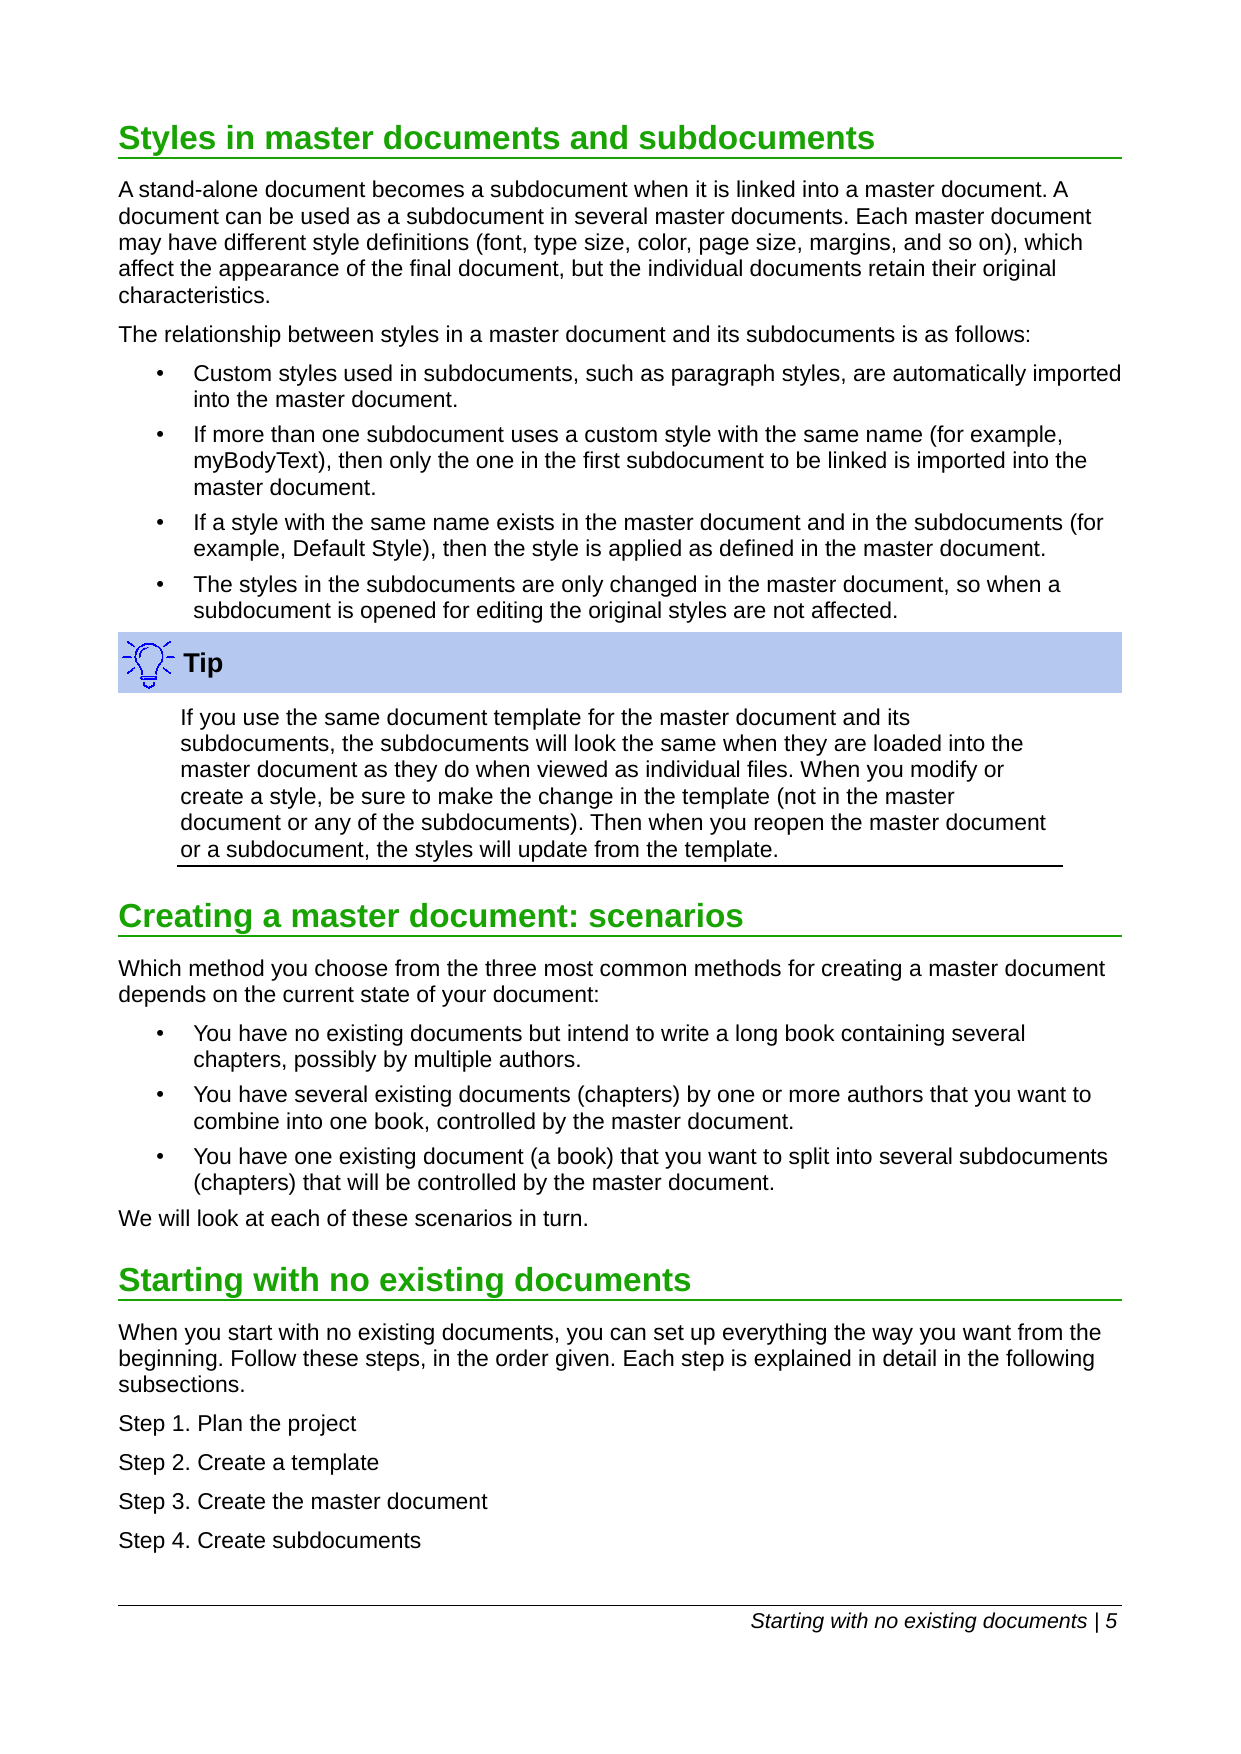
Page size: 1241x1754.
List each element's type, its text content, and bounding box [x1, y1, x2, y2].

text If you use the same document template for the master document and its subdocuments, the subdocuments will look the same when they are loaded into the master document as they do when viewed as individual files. When you modify or create a style, be sure to make the change in the template (not in the master document or any of the subdocuments). Then when you reopen the master document or a subdocument, the styles will update from the template. [177, 701, 1063, 865]
list You have no existing documents but intend to write a long book containing several chapters, possibly by multiple authors. [156, 1020, 1122, 1073]
picture [119, 633, 179, 693]
text Step 3. Create the master document [118, 1488, 1122, 1514]
list Custom styles used in subdocuments, such as paragraph styles, are automatically imported into the master document. [156, 359, 1122, 412]
text Step 1. Plan the project [118, 1410, 1122, 1437]
subtitle Tip [118, 632, 1122, 693]
list If a style with the same name exists in the master document and in the subdocuments (for example, Default Style), then the style is applied as defined in the master document. [156, 509, 1122, 562]
subtitle Styles in master documents and subdocuments [118, 118, 1122, 157]
text Step 2. Create a template [118, 1449, 1122, 1475]
text A stand-alone document becomes a subdocument when it is linked into a master document. A document can be used as a subdocument in several master documents. Each master document may have different style definitions (font, type size, color, page size, margins, and so on), which affect the appearance of the final document, but the individual documents retain their original characteristics. [118, 176, 1122, 308]
text Step 4. Create subdocuments [118, 1527, 1122, 1553]
list You have one existing document (a book) that you want to split into several subdocuments (chapters) that will be controlled by the master document. [156, 1143, 1122, 1196]
list You have several existing documents (chapters) by one or more authors that you want to combine into one book, controlled by the master document. [156, 1081, 1122, 1134]
list Which method you choose from the three most common methods for creating a master document depends on the current state of your document: [118, 955, 1122, 1007]
subtitle Starting with no existing documents [118, 1260, 1122, 1299]
text We will look at each of these scenarios in turn. [118, 1204, 1122, 1231]
list The relationship between styles in a master document and its subdocuments is as follows: [118, 321, 1122, 347]
list The styles in the subdocuments are only changed in the master document, so when a subdocument is opened for editing the original styles are not affected. [156, 571, 1122, 623]
list If more than one subdocument uses a custom style with the same name (for example, myBodyText), then only the one in the first subdocument to be linked is imported into the master document. [156, 421, 1122, 500]
text When you start with no existing documents, you can set up everything the way you want from the beginning. Follow these steps, in the order given. Each step is explained in detail in the following subsections. [118, 1319, 1122, 1398]
subtitle Creating a master document: scenarios [118, 896, 1122, 935]
